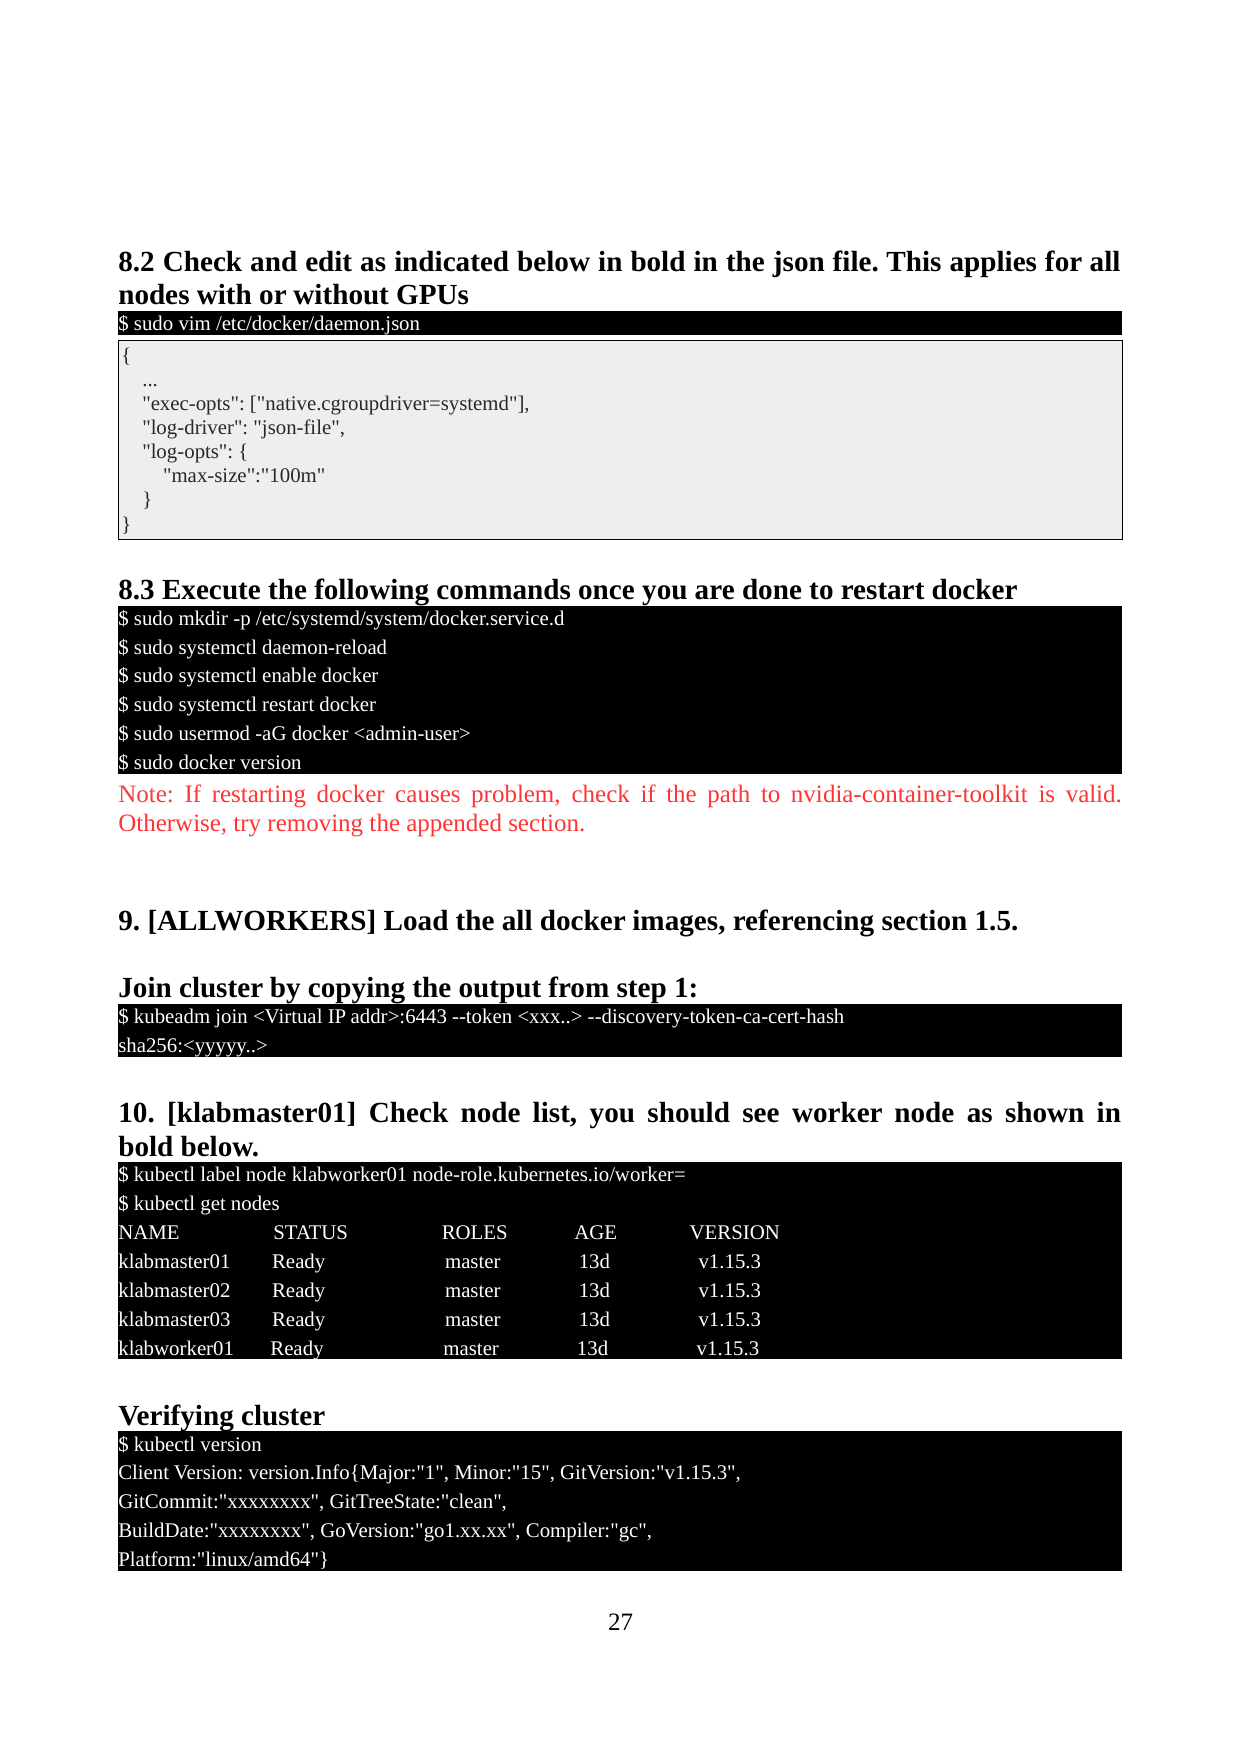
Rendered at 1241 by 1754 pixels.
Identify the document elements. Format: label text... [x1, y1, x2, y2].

text $ kubeadm join <Virtual IP addr>:6443 --token <xxx..> --discovery-token-ca-cert-hash [118, 1004, 1122, 1028]
text Join cluster by copying the output from step 1: [118, 971, 1122, 1004]
text $ sudo docker version [118, 750, 1122, 774]
text $ sudo mkdir -p /etc/systemd/system/docker.service.d [118, 606, 1122, 630]
text klabmaster03 Ready master 13d v1.15.3 [118, 1307, 1122, 1331]
text $ kubectl version [118, 1431, 1122, 1456]
text klabworker01 Ready master 13d v1.15.3 [118, 1336, 1122, 1359]
text $ sudo vim /etc/docker/daemon.json [118, 311, 1122, 335]
text $ sudo usermod -aG docker <admin-user> [118, 721, 1122, 745]
text klabmaster02 Ready master 13d v1.15.3 [118, 1278, 1122, 1302]
text $ sudo systemctl daemon-reload [118, 634, 1122, 659]
text 10. [klabmaster01] Check node list, you should see worker node as shown in bold below. [118, 1095, 1122, 1162]
text Platform:"linux/amd64"} [118, 1547, 1122, 1571]
text Verifying cluster [118, 1398, 1122, 1431]
text "log-opts": { [119, 436, 1122, 460]
text "exec-opts": ["native.cgroupdriver=systemd"], [119, 388, 1122, 412]
text $ sudo systemctl restart docker [118, 692, 1122, 716]
text $ kubectl get nodes [118, 1191, 1122, 1215]
text sha256:<yyyyy..> [118, 1033, 1122, 1057]
text 8.2 Check and edit as indicated below in bold in the json file. This applies for all nodes with or without GPUs [118, 244, 1122, 311]
text BuildDate:"xxxxxxxx", GoVersion:"go1.xx.xx", Compiler:"gc", [118, 1518, 1122, 1542]
text } [119, 484, 1122, 508]
text { [119, 341, 1122, 364]
text 9. [ALLWORKERS] Load the all docker images, referencing section 1.5. [118, 903, 1122, 937]
text "max-size":"100m" [119, 460, 1122, 484]
text NAME STATUS ROLES AGE VERSION [118, 1220, 1122, 1244]
text $ kubectl label node klabworker01 node-role.kubernetes.io/worker= [118, 1162, 1122, 1186]
text } [119, 508, 1122, 539]
text Note: If restarting docker causes problem, check if the path to nvidia-container-toolkit is valid. Otherwise, try removing the appended section. [118, 779, 1122, 836]
text "log-driver": "json-file", [119, 412, 1122, 436]
text $ sudo systemctl enable docker [118, 663, 1122, 687]
text ... [119, 364, 1122, 388]
text 8.3 Execute the following commands once you are done to restart docker [118, 572, 1122, 606]
text klabmaster01 Ready master 13d v1.15.3 [118, 1249, 1122, 1273]
text Client Version: version.Info{Major:"1", Minor:"15", GitVersion:"v1.15.3", [118, 1460, 1122, 1484]
text GitCommit:"xxxxxxxx", GitTreeState:"clean", [118, 1489, 1122, 1513]
